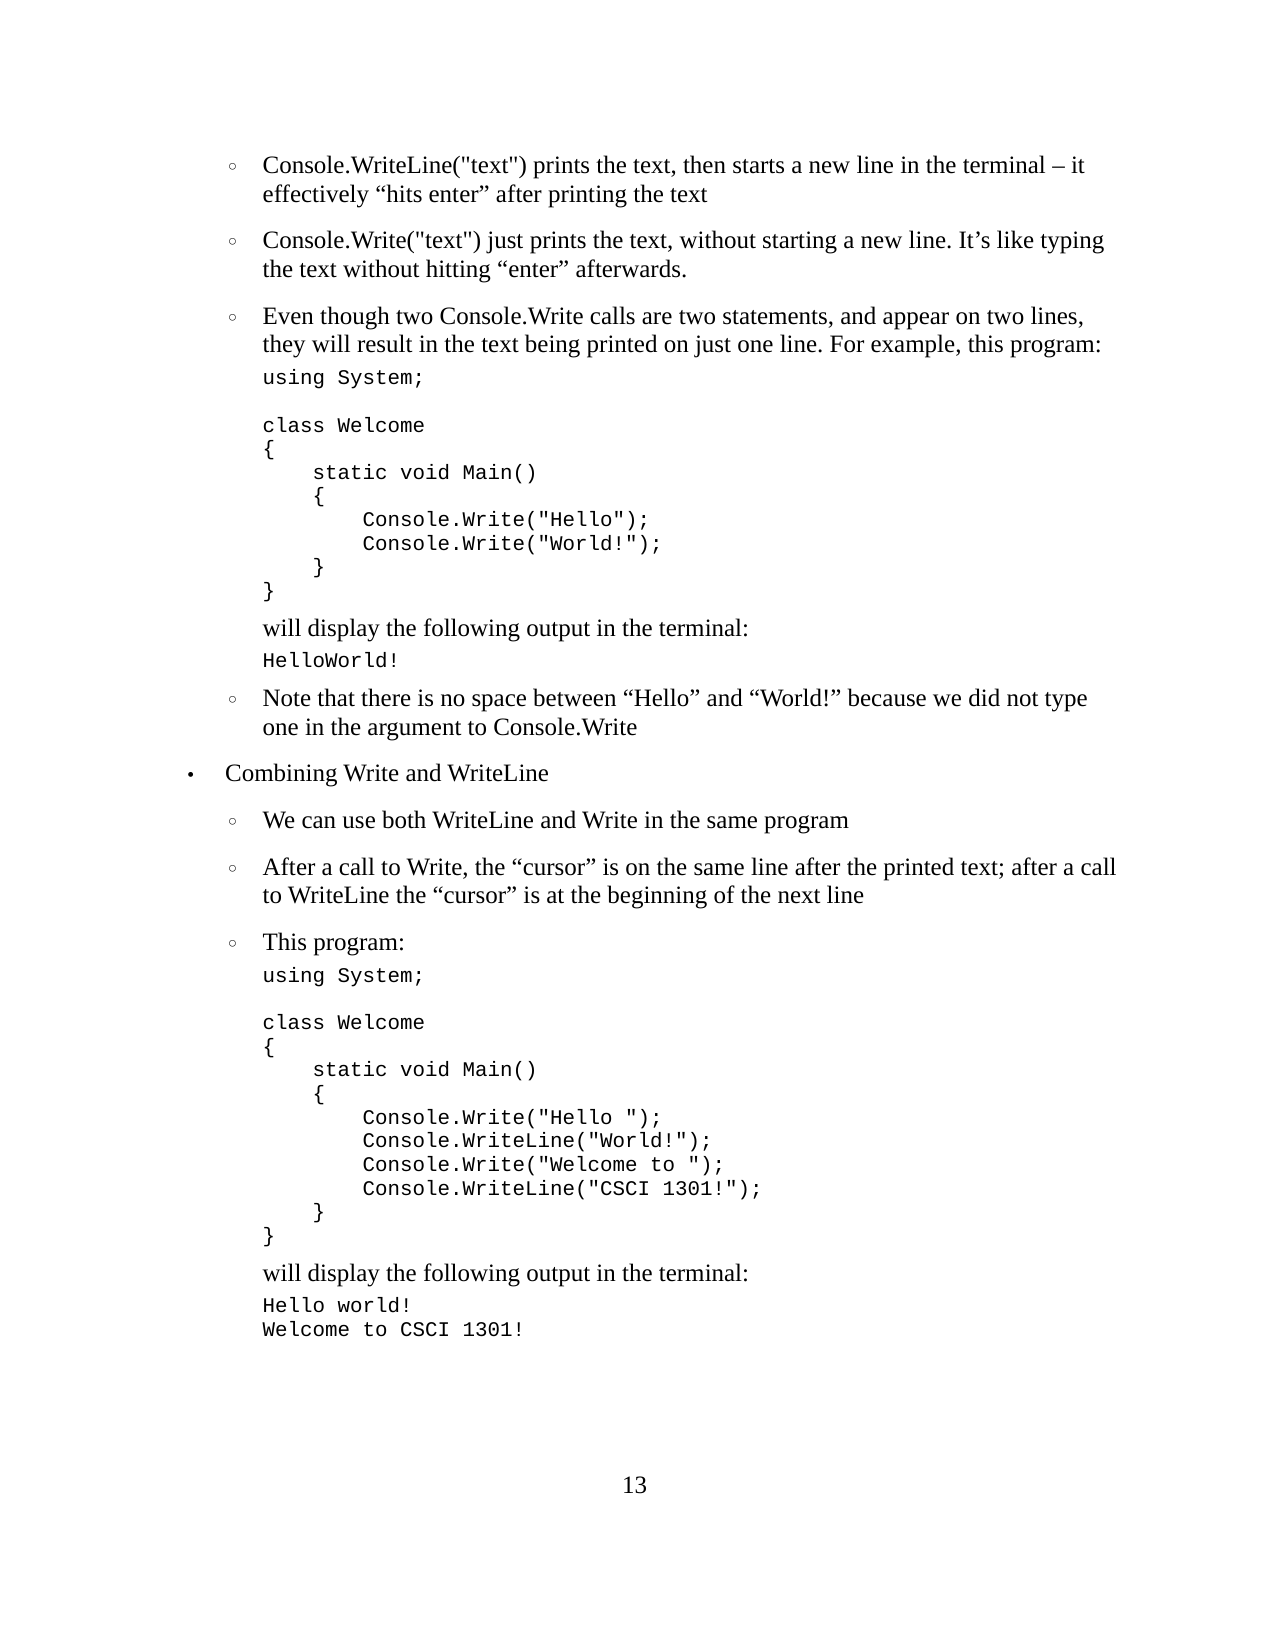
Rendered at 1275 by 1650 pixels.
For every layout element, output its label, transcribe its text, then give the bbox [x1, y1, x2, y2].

list } [225, 580, 1125, 604]
list { [225, 438, 1125, 462]
list { [225, 486, 1125, 509]
list } [225, 1225, 1125, 1249]
list Console.Write("Welcome to "); [225, 1154, 1125, 1178]
list class Welcome [225, 1012, 1125, 1036]
list will display the following output in the terminal: [225, 613, 1125, 641]
list HelloWorld! [225, 650, 1125, 674]
list Console.Write("World!"); [225, 533, 1125, 556]
list Console.Write("Hello"); [225, 509, 1125, 533]
list This program: [225, 927, 1125, 956]
list using System; [225, 965, 1125, 988]
list { [225, 1083, 1125, 1107]
list static void Main() [225, 462, 1125, 486]
list Console.Write("Hello "); [225, 1107, 1125, 1130]
list Console.WriteLine("text") prints the text, then starts a new line in the terminal – it effectively “hits enter” after printing the text [225, 150, 1125, 207]
list } [225, 556, 1125, 580]
list Hello world! [225, 1295, 1125, 1319]
list Combining Write and WriteLine [187, 758, 1125, 787]
list Even though two Console.Write calls are two statements, and appear on two lines, they will result in the text being printed on just one line. For example, this program: [225, 301, 1125, 358]
list Console.Write("text") just prints the text, without starting a new line. It’s like typing the text without hitting “enter” afterwards. [225, 225, 1125, 283]
list Console.WriteLine("CSCI 1301!"); [225, 1178, 1125, 1201]
list class Welcome [225, 414, 1125, 438]
list Welcome to CSCI 1301! [225, 1319, 1125, 1343]
list We can use both WriteLine and Write in the same program [225, 805, 1125, 834]
list Console.WriteLine("World!"); [225, 1130, 1125, 1154]
list After a call to Write, the “cursor” is on the same line after the printed text; after a call to WriteLine the “cursor” is at the beginning of the next line [225, 852, 1125, 909]
list using System; [225, 367, 1125, 391]
list static void Main() [225, 1059, 1125, 1083]
list will display the following output in the terminal: [225, 1258, 1125, 1286]
list Note that there is no space between “Hello” and “World!” because we did not type one in the argument to Console.Write [225, 683, 1125, 741]
list } [225, 1201, 1125, 1225]
list { [225, 1036, 1125, 1059]
